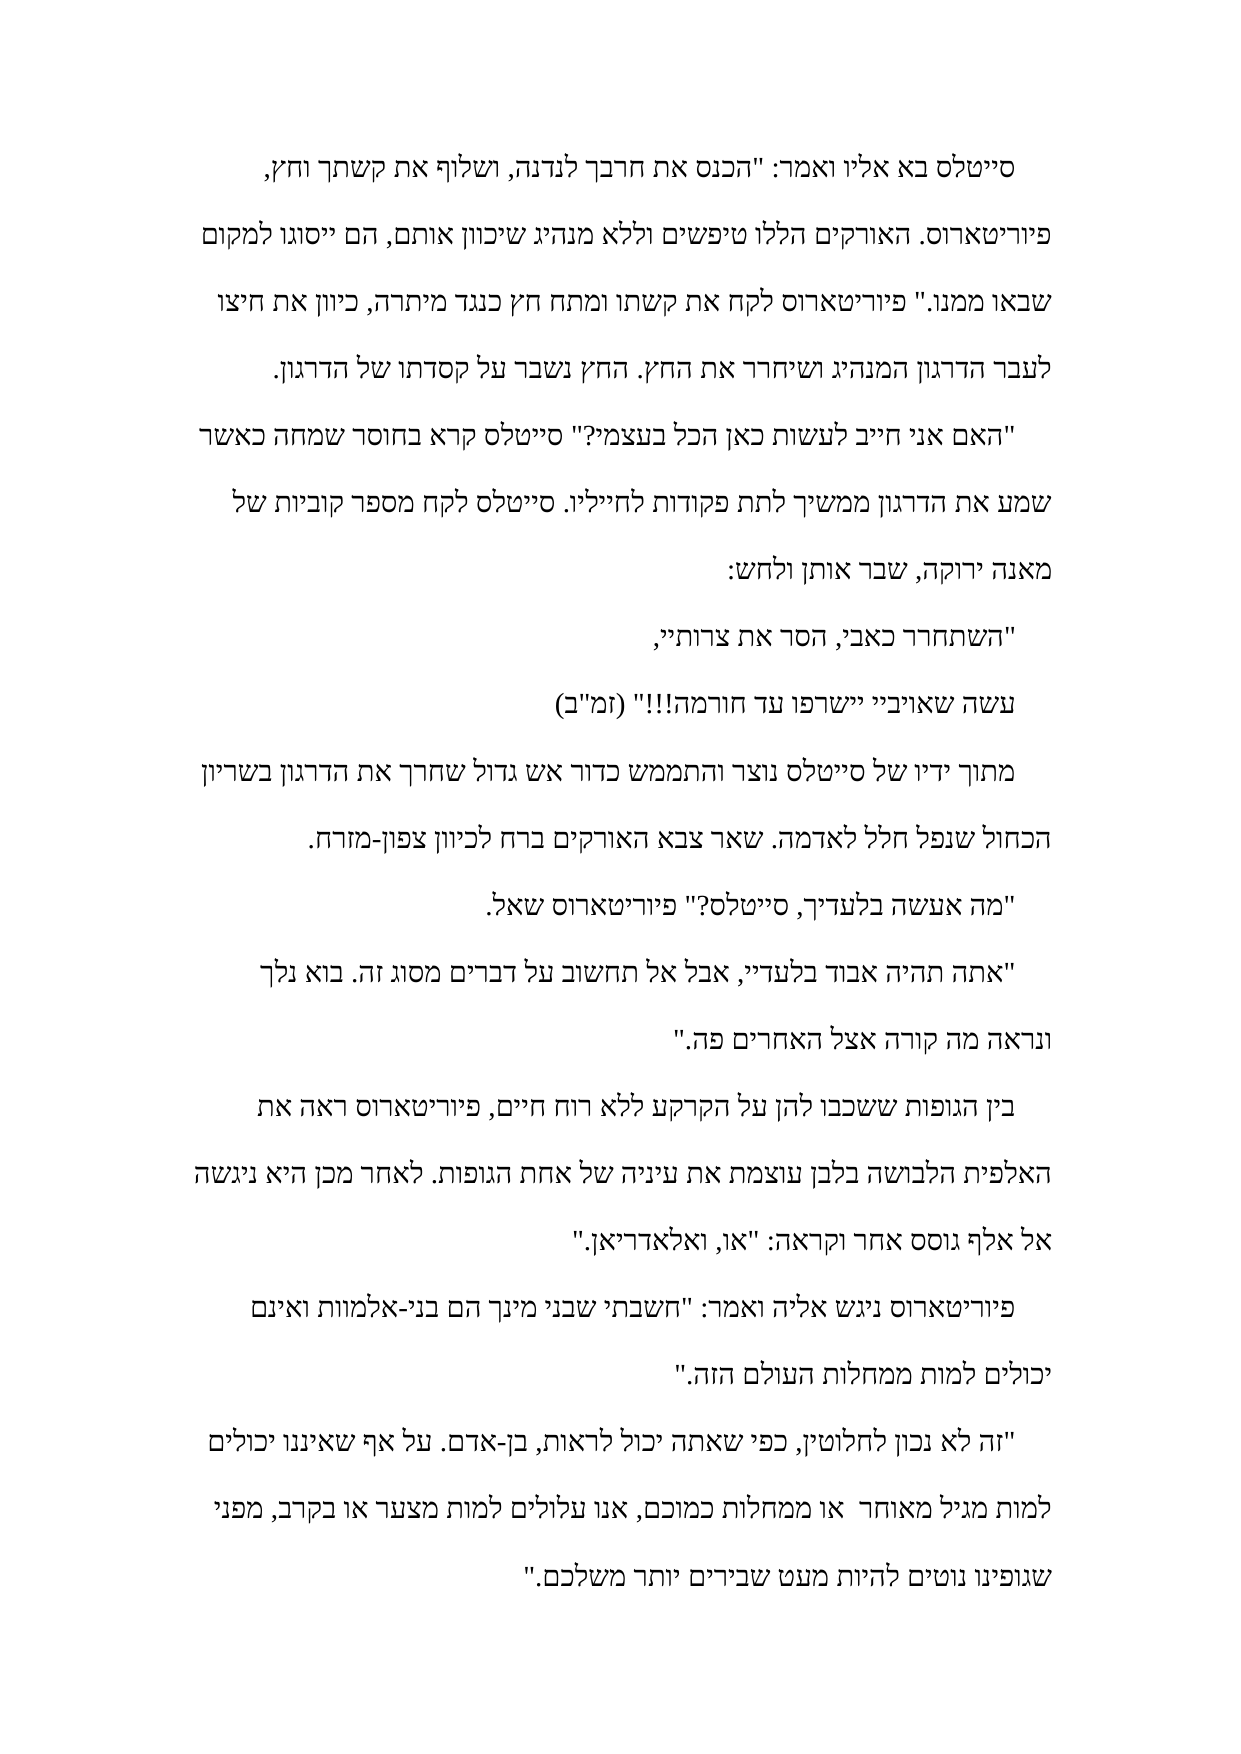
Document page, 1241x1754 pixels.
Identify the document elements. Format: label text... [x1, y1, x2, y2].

text "השתחרר כאבי, הסר את צרותיי, [187, 619, 1053, 653]
text "מה אעשה בלעדיך, סייטלס?" פיוריטארוס שאל. [187, 888, 1053, 921]
text עשה שאויביי יישרפו עד חורמה!!!" (זמ"ב) [187, 687, 1053, 720]
text מתוך ידיו של סייטלס נוצר והתממש כדור אש גדול שחרך את הדרגון בשריון הכחול שנפל חלל לאדמה. שאר צבא האורקים ברח לכיוון צפון-מזרח. [187, 754, 1053, 854]
text "זה לא נכון לחלוטין, כפי שאתה יכול לראות, בן-אדם. על אף שאיננו יכולים למות מגיל מאוחר או ממחלות כמוכם, אנו עלולים למות מצער או בקרב, מפני שגופינו נוטים להיות מעט שבירים יותר משלכם." [187, 1424, 1053, 1592]
text "האם אני חייב לעשות כאן הכל בעצמי?" סייטלס קרא בחוסר שמחה כאשר שמע את הדרגון ממשיך לתת פקודות לחייליו. סייטלס לקח מספר קוביות של מאנה ירוקה, שבר אותן ולחש: [187, 418, 1053, 586]
text "אתה תהיה אבוד בלעדיי, אבל אל תחשוב על דברים מסוג זה. בוא נלך ונראה מה קורה אצל האחרים פה." [187, 955, 1053, 1056]
text סייטלס בא אליו ואמר: "הכנס את חרבך לנדנה, ושלוף את קשתך וחץ, פיוריטארוס. האורקים הללו טיפשים וללא מנהיג שיכוון אותם, הם ייסוגו למקום שבאו ממנו." פיוריטארוס לקח את קשתו ומתח חץ כנגד מיתרה, כיוון את חיצו לעבר הדרגון המנהיג ושיחרר את החץ. החץ נשבר על קסדתו של הדרגון. [187, 150, 1053, 385]
text בין הגופות ששכבו להן על הקרקע ללא רוח חיים, פיוריטארוס ראה את האלפית הלבושה בלבן עוצמת את עיניה של אחת הגופות. לאחר מכן היא ניגשה אל אלף גוסס אחר וקראה: "או, ואלאדריאן." [187, 1089, 1053, 1257]
text פיוריטארוס ניגש אליה ואמר: "חשבתי שבני מינך הם בני-אלמוות ואינם יכולים למות ממחלות העולם הזה." [187, 1290, 1053, 1391]
